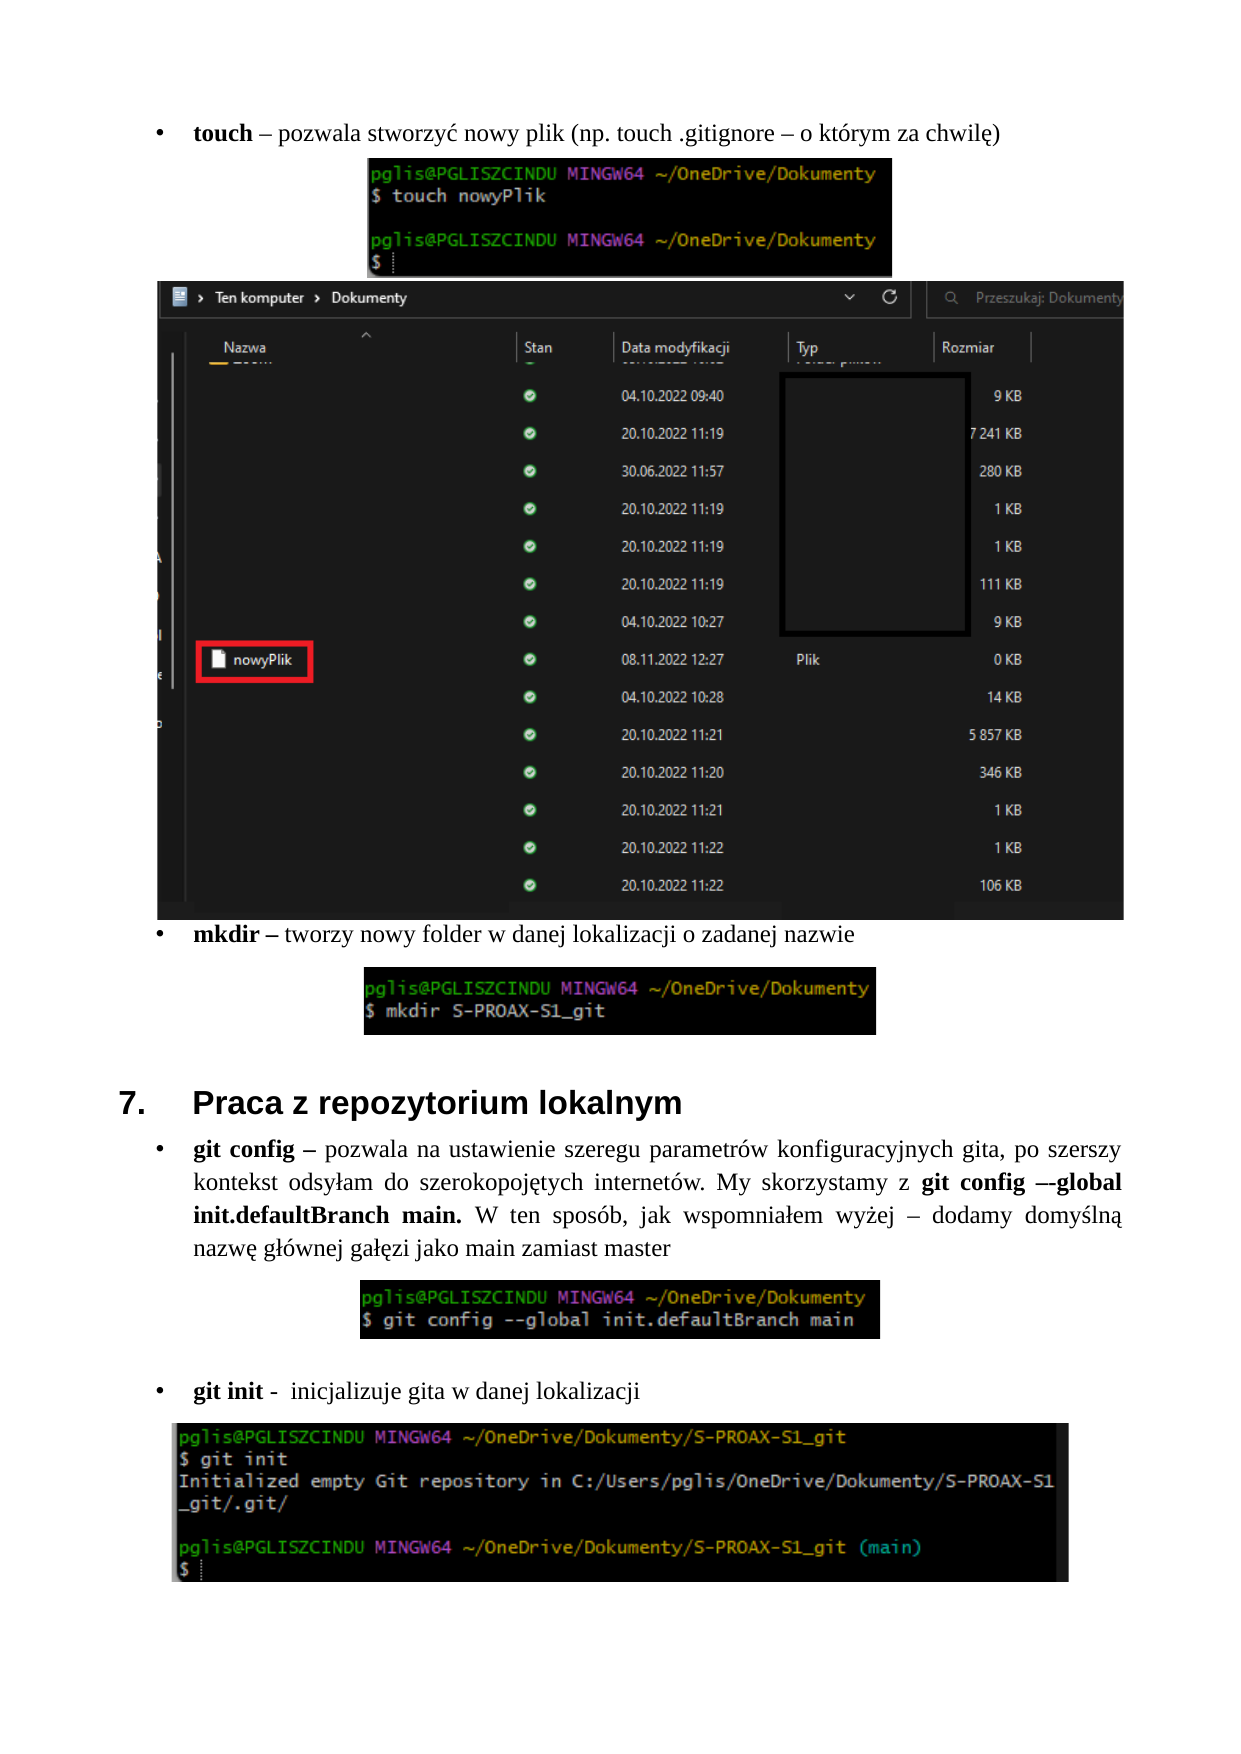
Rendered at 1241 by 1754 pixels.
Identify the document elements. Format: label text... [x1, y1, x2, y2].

picture [360, 1280, 881, 1339]
list touch – pozwala stworzyć nowy plik (np. touch .gitignore – o którym za chwilę) [156, 118, 1122, 147]
subtitle Praca z repozytorium lokalnym [118, 1083, 1122, 1121]
picture [363, 967, 877, 1035]
list git init - inicjalizuje gita w danej lokalizacji [156, 1376, 1122, 1404]
picture [367, 158, 893, 278]
list git config – pozwala na ustawienie szeregu parametrów konfiguracyjnych gita, po szerszy kontekst odsyłam do szerokopojętych internetów. My skorzystamy z git config –-global init.defaultBranch main. W ten sposób, jak wspomniałem wyżej – dodamy domyślną nazwę głównej gałęzi jako main zamiast master [156, 1134, 1122, 1262]
list mkdir – tworzy nowy folder w danej lokalizacji o zadanej nazwie [156, 166, 1122, 948]
picture [171, 1423, 1069, 1582]
picture [157, 281, 1124, 920]
